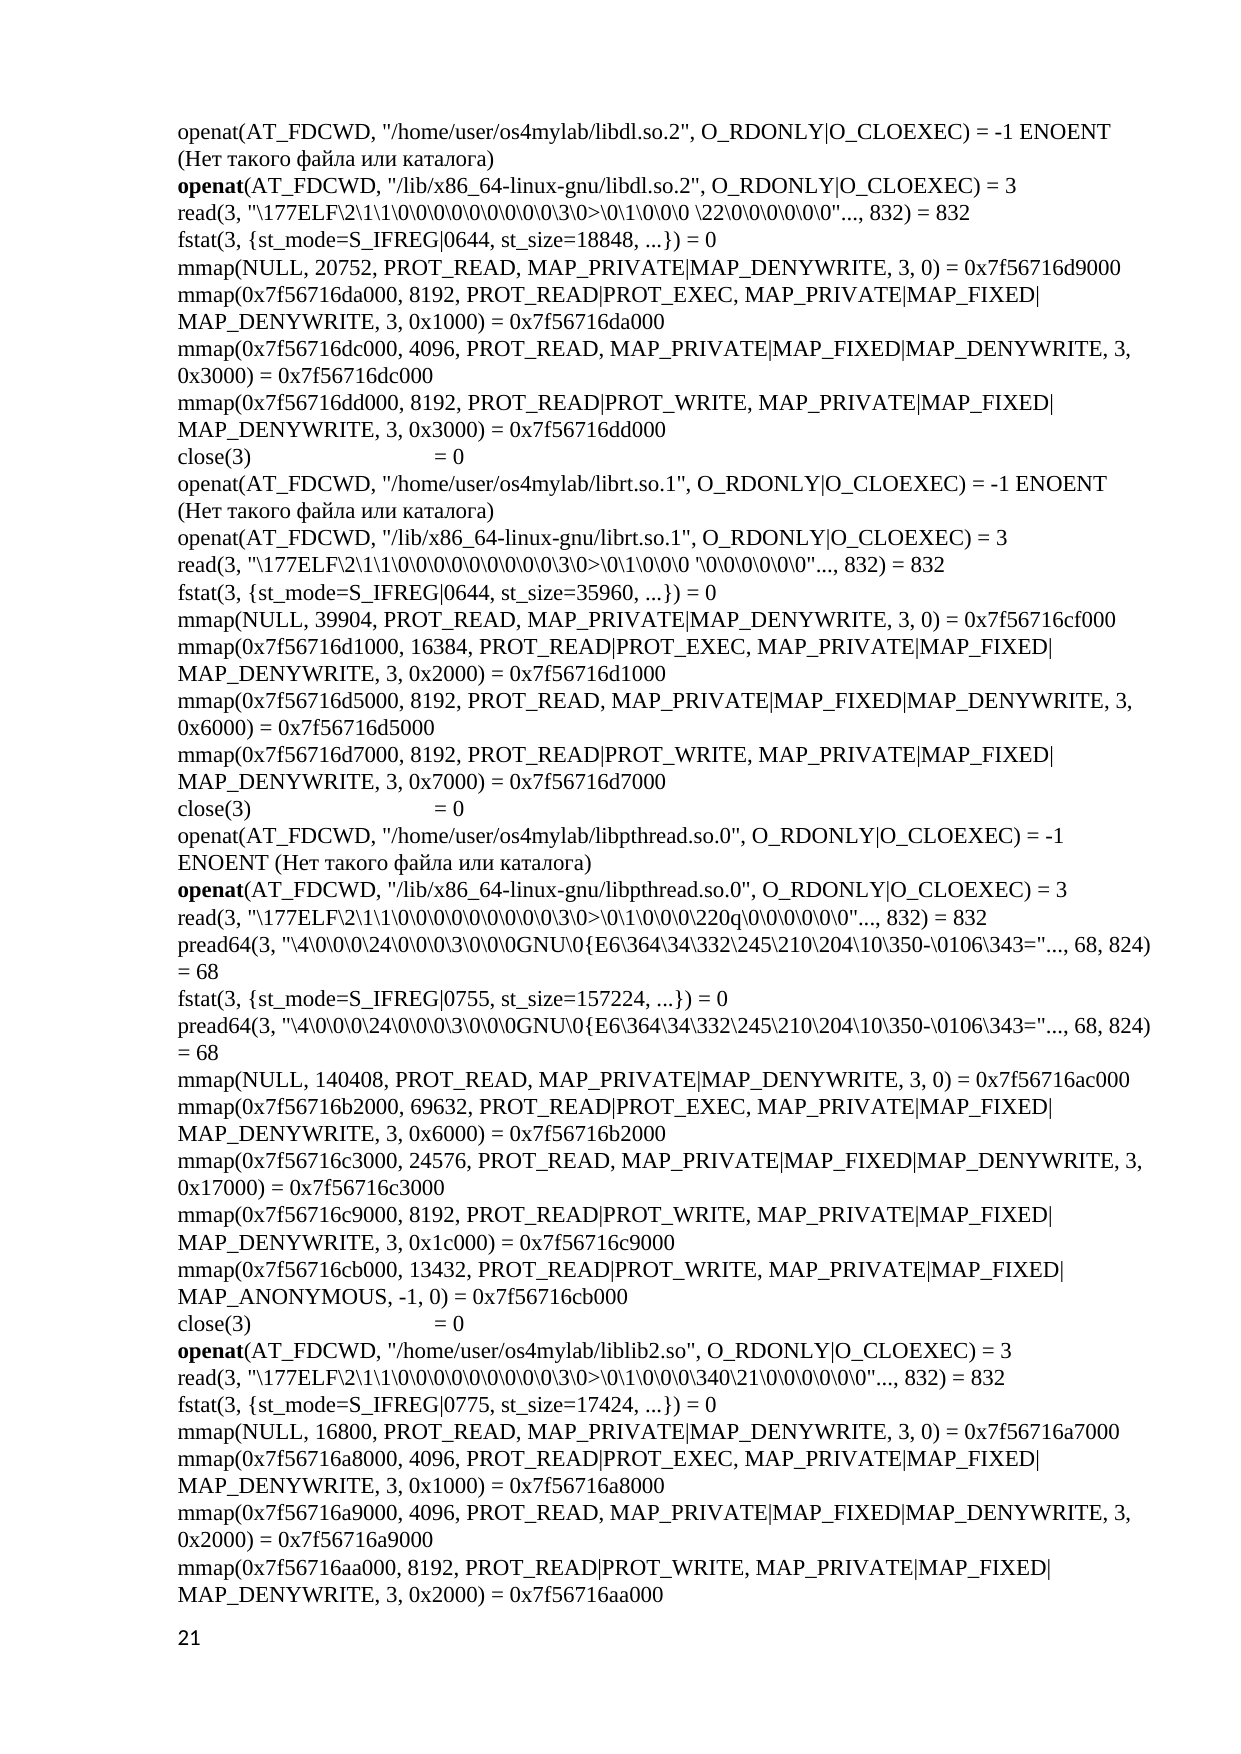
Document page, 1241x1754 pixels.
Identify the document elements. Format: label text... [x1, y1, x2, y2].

text openat(AT_FDCWD, "/home/user/os4mylab/liblib2.so", O_RDONLY|O_CLOEXEC) = 3 [177, 1337, 1152, 1363]
text read(3, "\177ELF\2\1\1\0\0\0\0\0\0\0\0\0\3\0>\0\1\0\0\0\340\21\0\0\0\0\0\0"..., 832) = 832 [177, 1364, 1152, 1390]
text mmap(0x7f56716c3000, 24576, PROT_READ, MAP_PRIVATE|MAP_FIXED|MAP_DENYWRITE, 3, 0x17000) = 0x7f56716c3000 [177, 1147, 1152, 1201]
text close(3) = 0 [177, 1310, 1152, 1336]
text mmap(0x7f56716a8000, 4096, PROT_READ|PROT_EXEC, MAP_PRIVATE|MAP_FIXED|MAP_DENYWRITE, 3, 0x1000) = 0x7f56716a8000 [177, 1445, 1152, 1499]
text mmap(0x7f56716da000, 8192, PROT_READ|PROT_EXEC, MAP_PRIVATE|MAP_FIXED|MAP_DENYWRITE, 3, 0x1000) = 0x7f56716da000 [177, 281, 1152, 334]
text mmap(0x7f56716b2000, 69632, PROT_READ|PROT_EXEC, MAP_PRIVATE|MAP_FIXED|MAP_DENYWRITE, 3, 0x6000) = 0x7f56716b2000 [177, 1093, 1152, 1147]
text mmap(0x7f56716d7000, 8192, PROT_READ|PROT_WRITE, MAP_PRIVATE|MAP_FIXED|MAP_DENYWRITE, 3, 0x7000) = 0x7f56716d7000 [177, 741, 1152, 794]
text openat(AT_FDCWD, "/lib/x86_64-linux-gnu/librt.so.1", O_RDONLY|O_CLOEXEC) = 3 [177, 524, 1152, 551]
text mmap(0x7f56716aa000, 8192, PROT_READ|PROT_WRITE, MAP_PRIVATE|MAP_FIXED|MAP_DENYWRITE, 3, 0x2000) = 0x7f56716aa000 [177, 1553, 1152, 1607]
text mmap(0x7f56716dc000, 4096, PROT_READ, MAP_PRIVATE|MAP_FIXED|MAP_DENYWRITE, 3, 0x3000) = 0x7f56716dc000 [177, 335, 1152, 388]
text mmap(0x7f56716cb000, 13432, PROT_READ|PROT_WRITE, MAP_PRIVATE|MAP_FIXED|MAP_ANONYMOUS, -1, 0) = 0x7f56716cb000 [177, 1256, 1152, 1309]
text fstat(3, {st_mode=S_IFREG|0644, st_size=18848, ...}) = 0 [177, 226, 1152, 253]
text mmap(NULL, 140408, PROT_READ, MAP_PRIVATE|MAP_DENYWRITE, 3, 0) = 0x7f56716ac000 [177, 1066, 1152, 1092]
text openat(AT_FDCWD, "/home/user/os4mylab/libdl.so.2", O_RDONLY|O_CLOEXEC) = -1 ENOENT (Нет такого файла или каталога) [177, 118, 1152, 172]
text read(3, "\177ELF\2\1\1\0\0\0\0\0\0\0\0\0\3\0>\0\1\0\0\0 '\0\0\0\0\0\0"..., 832) = 832 [177, 551, 1152, 578]
text pread64(3, "\4\0\0\0\24\0\0\0\3\0\0\0GNU\0{E6\364\34\332\245\210\204\10\350-\0106\343="..., 68, 824) = 68 [177, 1012, 1152, 1065]
text openat(AT_FDCWD, "/lib/x86_64-linux-gnu/libdl.so.2", O_RDONLY|O_CLOEXEC) = 3 [177, 172, 1152, 199]
text mmap(NULL, 39904, PROT_READ, MAP_PRIVATE|MAP_DENYWRITE, 3, 0) = 0x7f56716cf000 [177, 606, 1152, 632]
text read(3, "\177ELF\2\1\1\0\0\0\0\0\0\0\0\0\3\0>\0\1\0\0\0 \22\0\0\0\0\0\0"..., 832) = 832 [177, 199, 1152, 226]
text mmap(0x7f56716dd000, 8192, PROT_READ|PROT_WRITE, MAP_PRIVATE|MAP_FIXED|MAP_DENYWRITE, 3, 0x3000) = 0x7f56716dd000 [177, 389, 1152, 442]
text openat(AT_FDCWD, "/home/user/os4mylab/librt.so.1", O_RDONLY|O_CLOEXEC) = -1 ENOENT (Нет такого файла или каталога) [177, 470, 1152, 524]
text mmap(0x7f56716a9000, 4096, PROT_READ, MAP_PRIVATE|MAP_FIXED|MAP_DENYWRITE, 3, 0x2000) = 0x7f56716a9000 [177, 1499, 1152, 1553]
text openat(AT_FDCWD, "/lib/x86_64-linux-gnu/libpthread.so.0", O_RDONLY|O_CLOEXEC) = 3 [177, 876, 1152, 903]
text close(3) = 0 [177, 795, 1152, 822]
text mmap(0x7f56716c9000, 8192, PROT_READ|PROT_WRITE, MAP_PRIVATE|MAP_FIXED|MAP_DENYWRITE, 3, 0x1c000) = 0x7f56716c9000 [177, 1201, 1152, 1255]
text mmap(NULL, 20752, PROT_READ, MAP_PRIVATE|MAP_DENYWRITE, 3, 0) = 0x7f56716d9000 [177, 253, 1152, 280]
text close(3) = 0 [177, 443, 1152, 469]
text openat(AT_FDCWD, "/home/user/os4mylab/libpthread.so.0", O_RDONLY|O_CLOEXEC) = -1 ENOENT (Нет такого файла или каталога) [177, 822, 1152, 876]
text pread64(3, "\4\0\0\0\24\0\0\0\3\0\0\0GNU\0{E6\364\34\332\245\210\204\10\350-\0106\343="..., 68, 824) = 68 [177, 931, 1152, 984]
text fstat(3, {st_mode=S_IFREG|0775, st_size=17424, ...}) = 0 [177, 1391, 1152, 1417]
text mmap(0x7f56716d1000, 16384, PROT_READ|PROT_EXEC, MAP_PRIVATE|MAP_FIXED|MAP_DENYWRITE, 3, 0x2000) = 0x7f56716d1000 [177, 633, 1152, 686]
text fstat(3, {st_mode=S_IFREG|0755, st_size=157224, ...}) = 0 [177, 985, 1152, 1011]
text mmap(NULL, 16800, PROT_READ, MAP_PRIVATE|MAP_DENYWRITE, 3, 0) = 0x7f56716a7000 [177, 1418, 1152, 1444]
text mmap(0x7f56716d5000, 8192, PROT_READ, MAP_PRIVATE|MAP_FIXED|MAP_DENYWRITE, 3, 0x6000) = 0x7f56716d5000 [177, 687, 1152, 740]
text fstat(3, {st_mode=S_IFREG|0644, st_size=35960, ...}) = 0 [177, 578, 1152, 605]
text read(3, "\177ELF\2\1\1\0\0\0\0\0\0\0\0\0\3\0>\0\1\0\0\0\220q\0\0\0\0\0\0"..., 832) = 832 [177, 903, 1152, 930]
